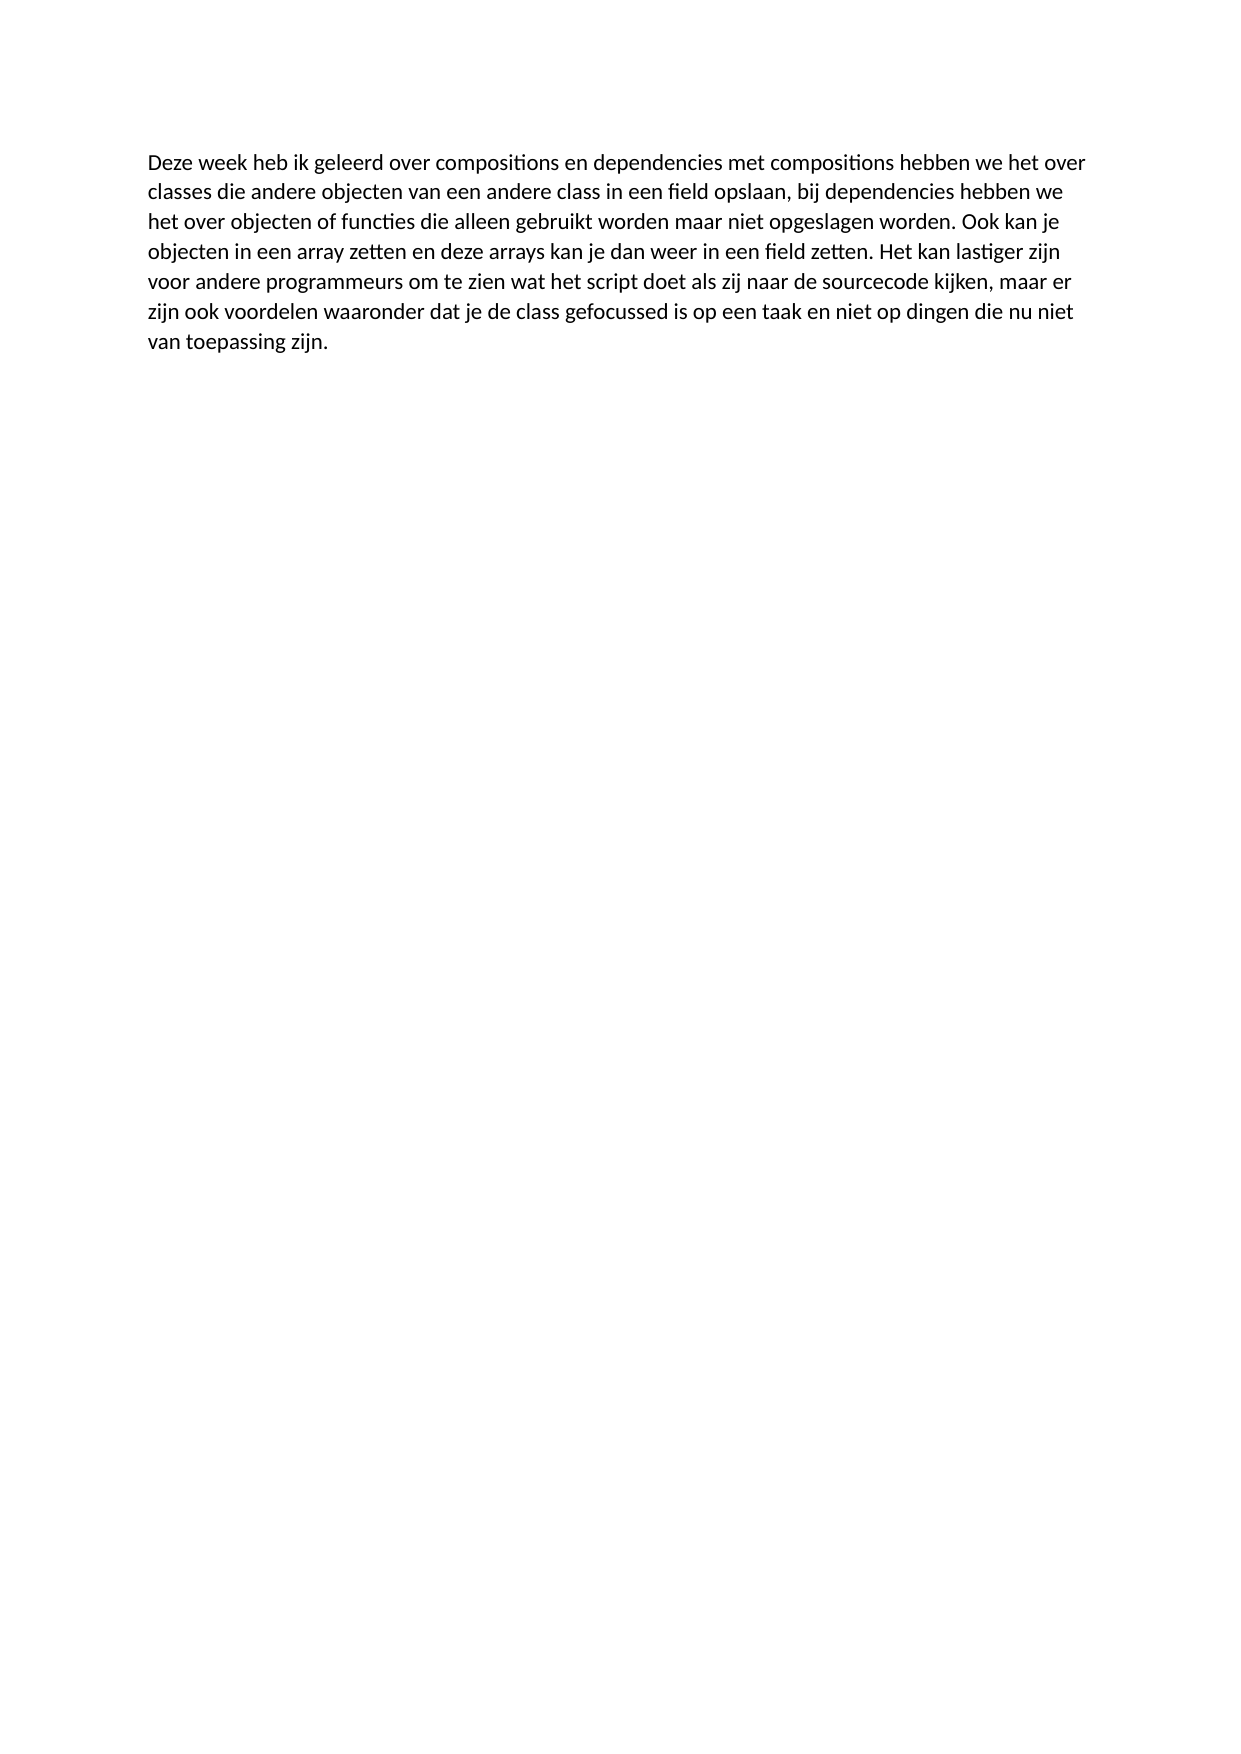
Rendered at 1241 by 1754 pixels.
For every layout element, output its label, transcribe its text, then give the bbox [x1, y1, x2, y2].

text Deze week heb ik geleerd over compositions en dependencies met compositions hebben we het over classes die andere objecten van een andere class in een field opslaan, bij dependencies hebben we het over objecten of functies die alleen gebruikt worden maar niet opgeslagen worden. Ook kan je objecten in een array zetten en deze arrays kan je dan weer in een field zetten. Het kan lastiger zijn voor andere programmeurs om te zien wat het script doet als zij naar de sourcecode kijken, maar er zijn ook voordelen waaronder dat je de class gefocussed is op een taak en niet op dingen die nu niet van toepassing zijn. [148, 148, 1093, 355]
